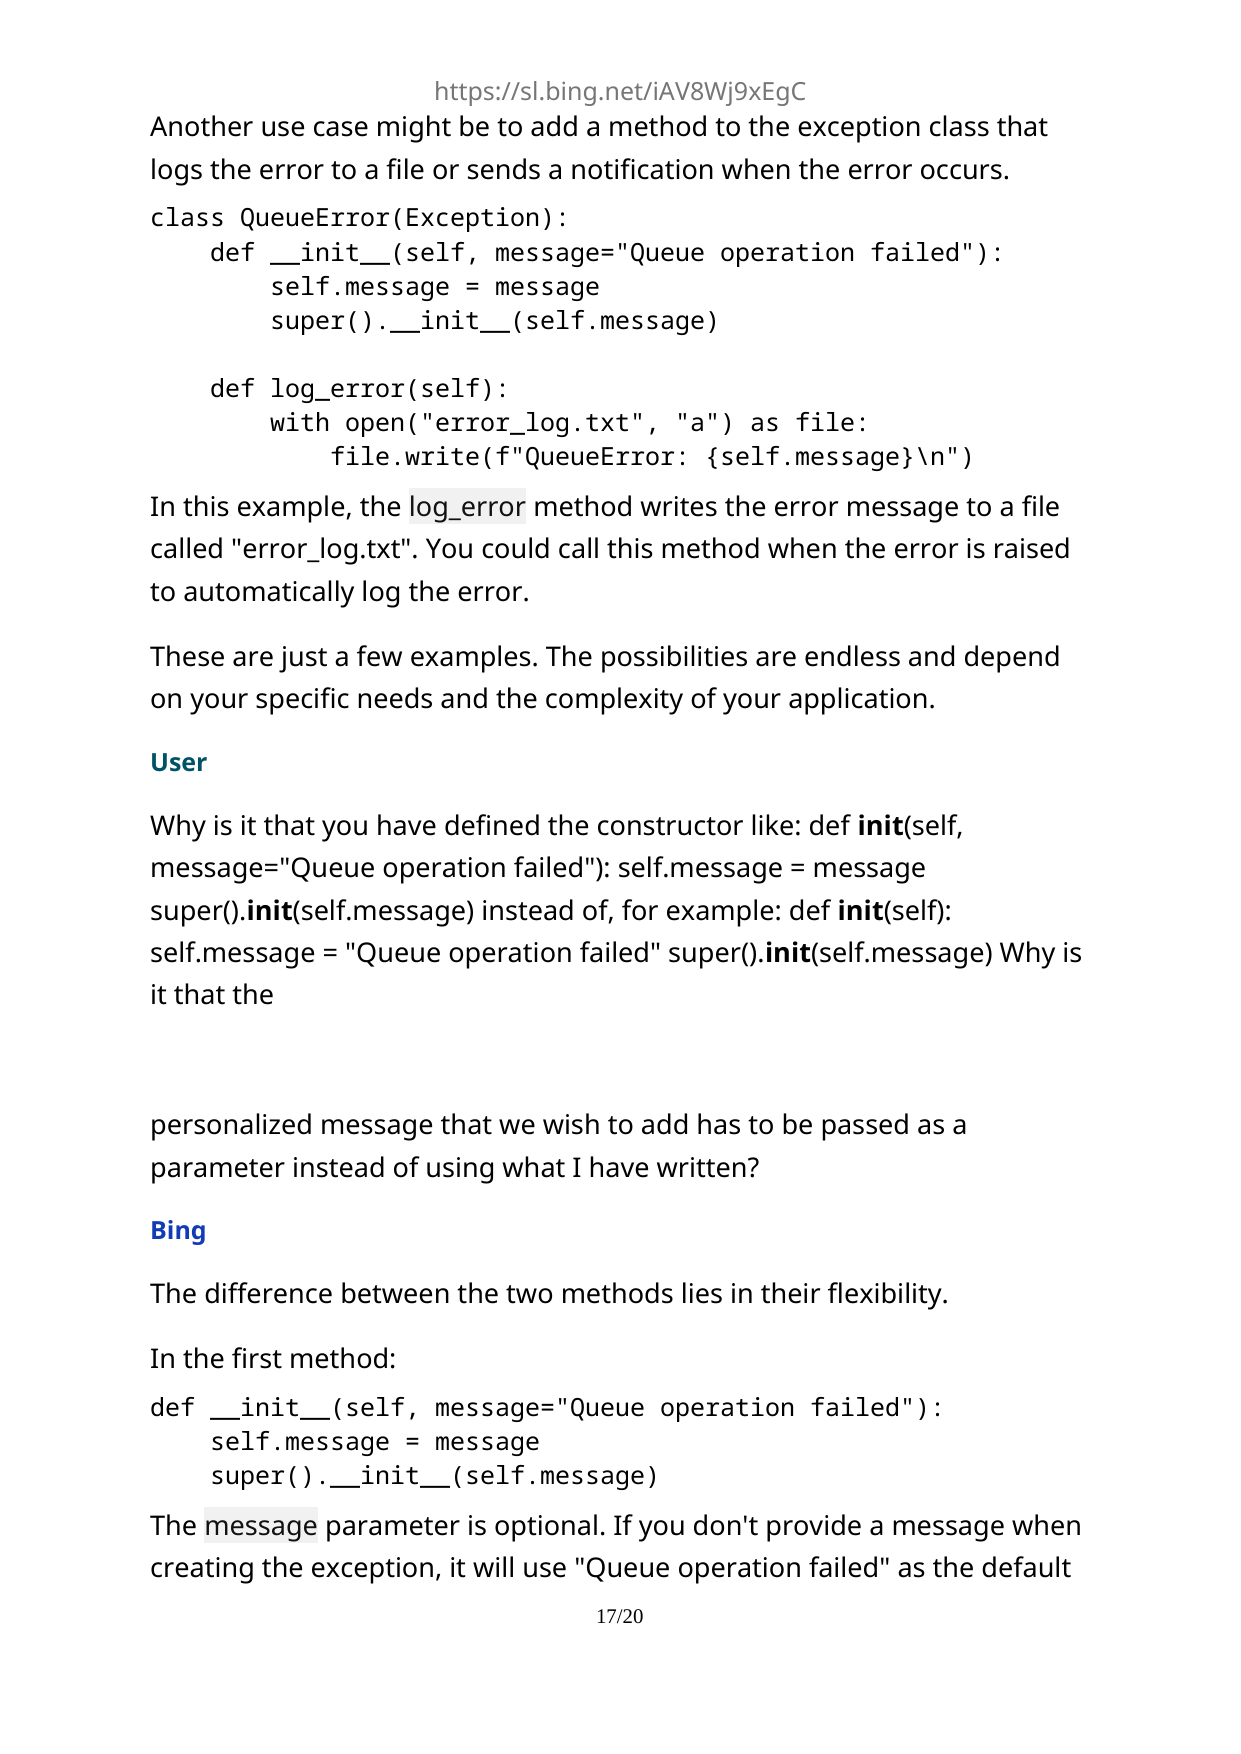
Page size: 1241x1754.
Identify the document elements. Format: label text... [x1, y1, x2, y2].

text Another use case might be to add a method to the exception class that logs the error to a file or sends a notification when the error occurs. [150, 108, 1090, 187]
text These are just a few examples. The possibilities are endless and depend on your specific needs and the complexity of your application. [150, 637, 1090, 717]
text In the first method: [150, 1339, 1090, 1376]
subtitle User [150, 744, 1090, 779]
text super().__init__(self.message) [150, 1457, 1090, 1492]
text def __init__(self, message="Queue operation failed"): [150, 1389, 1090, 1423]
text class QueueError(Exception): [150, 200, 1090, 234]
text In this example, the log_error method writes the error message to a file called "error_log.txt". You could call this method when the error is raised to automatically log the error. [150, 488, 1090, 609]
text The message parameter is optional. If you don't provide a message when creating the exception, it will use "Queue operation failed" as the default [150, 1507, 1090, 1586]
text Why is it that you have defined the constructor like: def init(self, message="Queue operation failed"): self.message = message super().init(self.message) instead of, for example: def init(self): self.message = "Queue operation failed" super().init(self.message) Why is it that the [150, 806, 1090, 1013]
text def __init__(self, message="Queue operation failed"): [150, 234, 1090, 268]
text self.message = message [150, 268, 1090, 302]
text with open("error_log.txt", "a") as file: [150, 404, 1090, 438]
text self.message = message [150, 1423, 1090, 1457]
text super().__init__(self.message) [150, 302, 1090, 336]
text The difference between the two methods lies in their flexibility. [150, 1274, 1090, 1311]
text file.write(f"QueueError: {self.message}\n") [150, 438, 1090, 473]
text personalized message that we wish to add has to be passed as a parameter instead of using what I have written? [150, 1106, 1090, 1185]
text def log_error(self): [150, 370, 1090, 404]
subtitle Bing [150, 1213, 1090, 1247]
